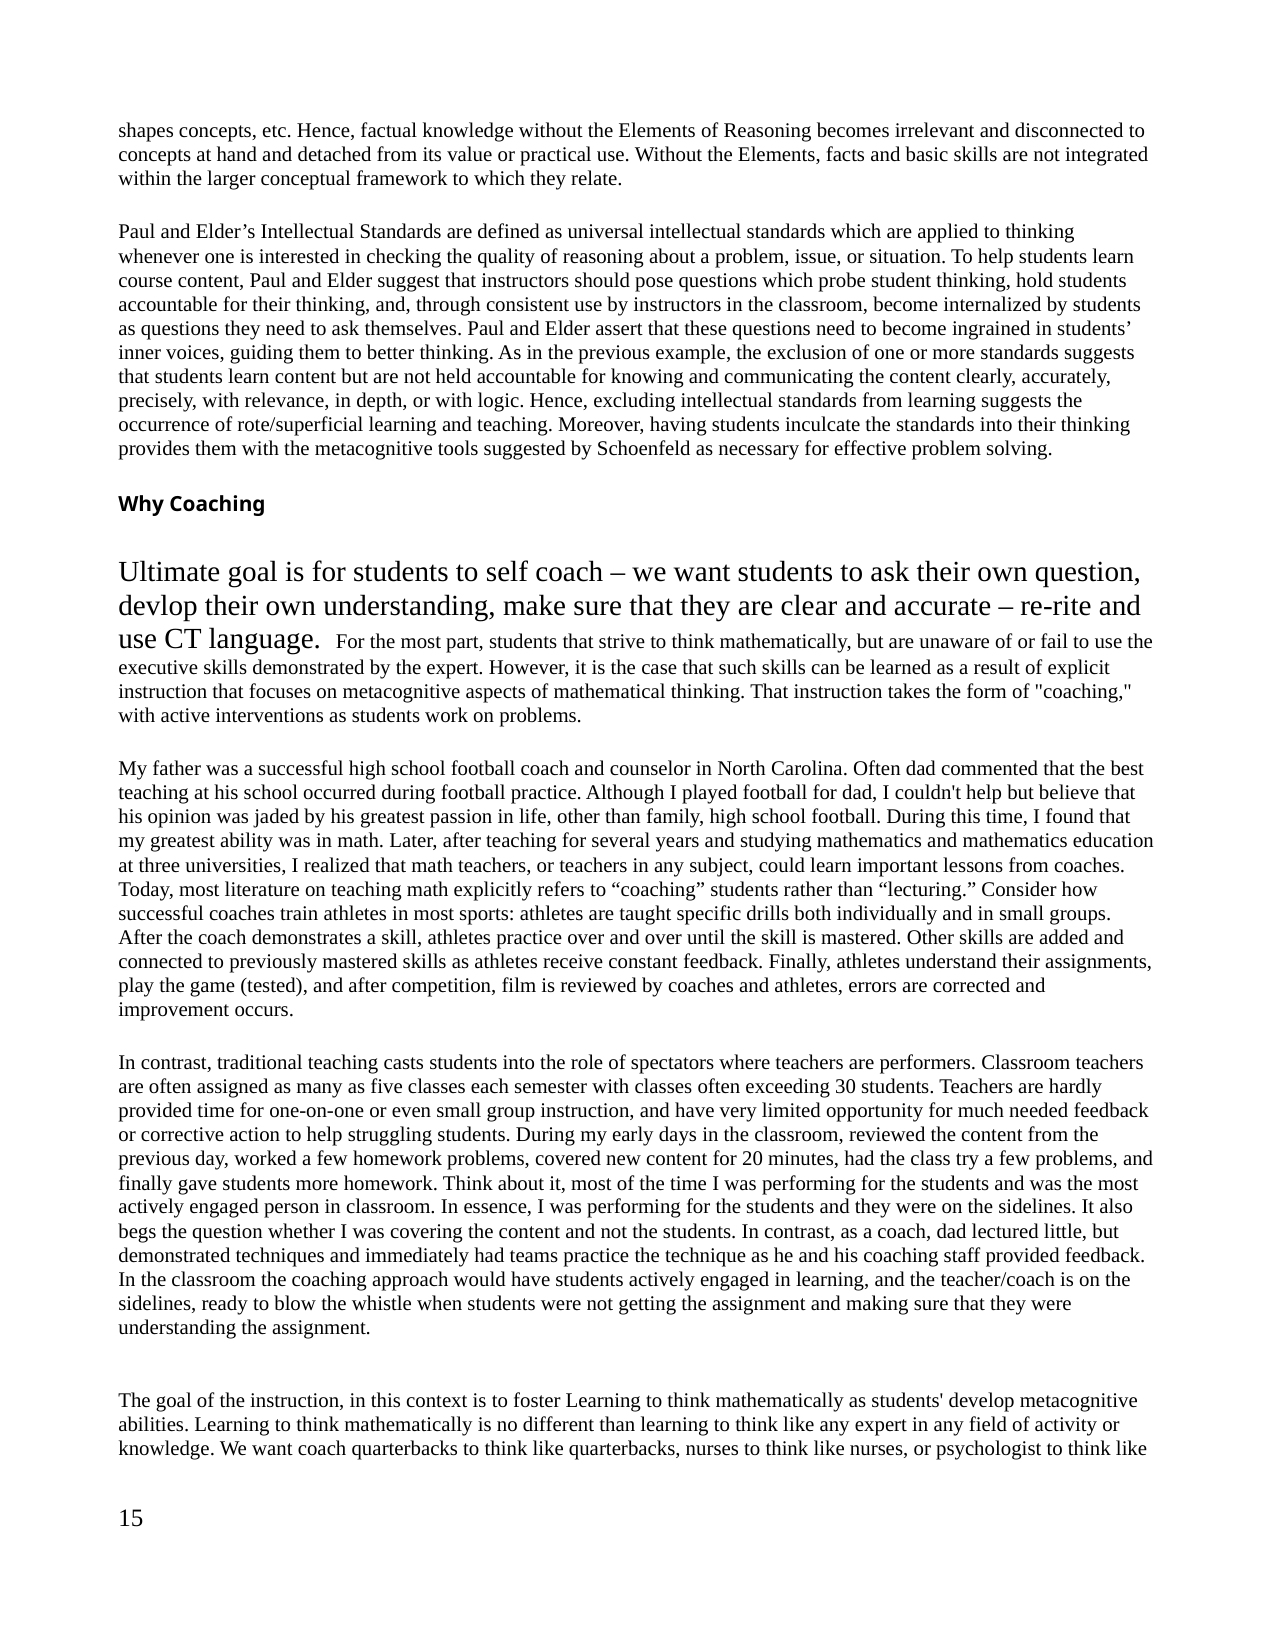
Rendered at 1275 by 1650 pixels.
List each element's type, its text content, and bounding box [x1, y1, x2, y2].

text The goal of the instruction, in this context is to foster Learning to think mathematically as students' develop metacognitive abilities. Learning to think mathematically is no different than learning to think like any expert in any field of activity or knowledge. We want coach quarterbacks to think like quarterbacks, nurses to think like nurses, or psychologist to think like [118, 1388, 1157, 1460]
text My father was a successful high school football coach and counselor in North Carolina. Often dad commented that the best teaching at his school occurred during football practice. Although I played football for dad, I couldn't help but believe that his opinion was jaded by his greatest passion in life, other than family, high school football. During this time, I found that my greatest ability was in math. Later, after teaching for several years and studying mathematics and mathematics education at three universities, I realized that math teachers, or teachers in any subject, could learn important lessons from coaches. Today, most literature on teaching math explicitly refers to “coaching” students rather than “lecturing.” Consider how successful coaches train athletes in most sports: athletes are taught specific drills both individually and in small groups. After the coach demonstrates a skill, athletes practice over and over until the skill is mastered. Other skills are added and connected to previously mastered skills as athletes receive constant feedback. Finally, athletes understand their assignments, play the game (tested), and after competition, film is reviewed by coaches and athletes, errors are corrected and improvement occurs. [118, 756, 1157, 1021]
text Why Coaching [118, 489, 1157, 518]
text Paul and Elder’s Intellectual Standards are defined as universal intellectual standards which are applied to thinking whenever one is interested in checking the quality of reasoning about a problem, issue, or situation. To help students learn course content, Paul and Elder suggest that instructors should pose questions which probe student thinking, hold students accountable for their thinking, and, through consistent use by instructors in the classroom, become internalized by students as questions they need to ask themselves. Paul and Elder assert that these questions need to become ingrained in students’ inner voices, guiding them to better thinking. As in the previous example, the exclusion of one or more standards suggests that students learn content but are not held accountable for knowing and communicating the content clearly, accurately, precisely, with relevance, in depth, or with logic. Hence, excluding intellectual standards from learning suggests the occurrence of rote/superficial learning and teaching. Moreover, having students inculcate the standards into their thinking provides them with the metacognitive tools suggested by Schoenfeld as necessary for effective problem solving. [118, 219, 1157, 460]
text In contrast, traditional teaching casts students into the role of spectators where teachers are performers. Classroom teachers are often assigned as many as five classes each semester with classes often exceeding 30 students. Teachers are hardly provided time for one-on-one or even small group instruction, and have very limited opportunity for much needed feedback or corrective action to help struggling students. During my early days in the classroom, reviewed the content from the previous day, worked a few homework problems, covered new content for 20 minutes, had the class try a few problems, and finally gave students more homework. Think about it, most of the time I was performing for the students and was the most actively engaged person in classroom. In essence, I was performing for the students and they were on the sidelines. It also begs the question whether I was covering the content and not the students. In contrast, as a coach, dad lectured little, but demonstrated techniques and immediately had teams practice the technique as he and his coaching staff provided feedback. In the classroom the coaching approach would have students actively engaged in learning, and the teacher/coach is on the sidelines, ready to blow the whistle when students were not getting the assignment and making sure that they were understanding the assignment. [118, 1050, 1157, 1339]
text shapes concepts, etc. Hence, factual knowledge without the Elements of Reasoning becomes irrelevant and disconnected to concepts at hand and detached from its value or practical use. Without the Elements, facts and basic skills are not integrated within the larger conceptual framework to which they relate. [118, 118, 1157, 190]
text Ultimate goal is for students to self coach – we want students to ask their own question, devlop their own understanding, make sure that they are clear and accurate – re-rite and use CT language. For the most part, students that strive to think mathematically, but are unaware of or fail to use the executive skills demonstrated by the expert. However, it is the case that such skills can be learned as a result of explicit instruction that focuses on metacognitive aspects of mathematical thinking. That instruction takes the form of "coaching," with active interventions as students work on problems. [118, 554, 1157, 727]
